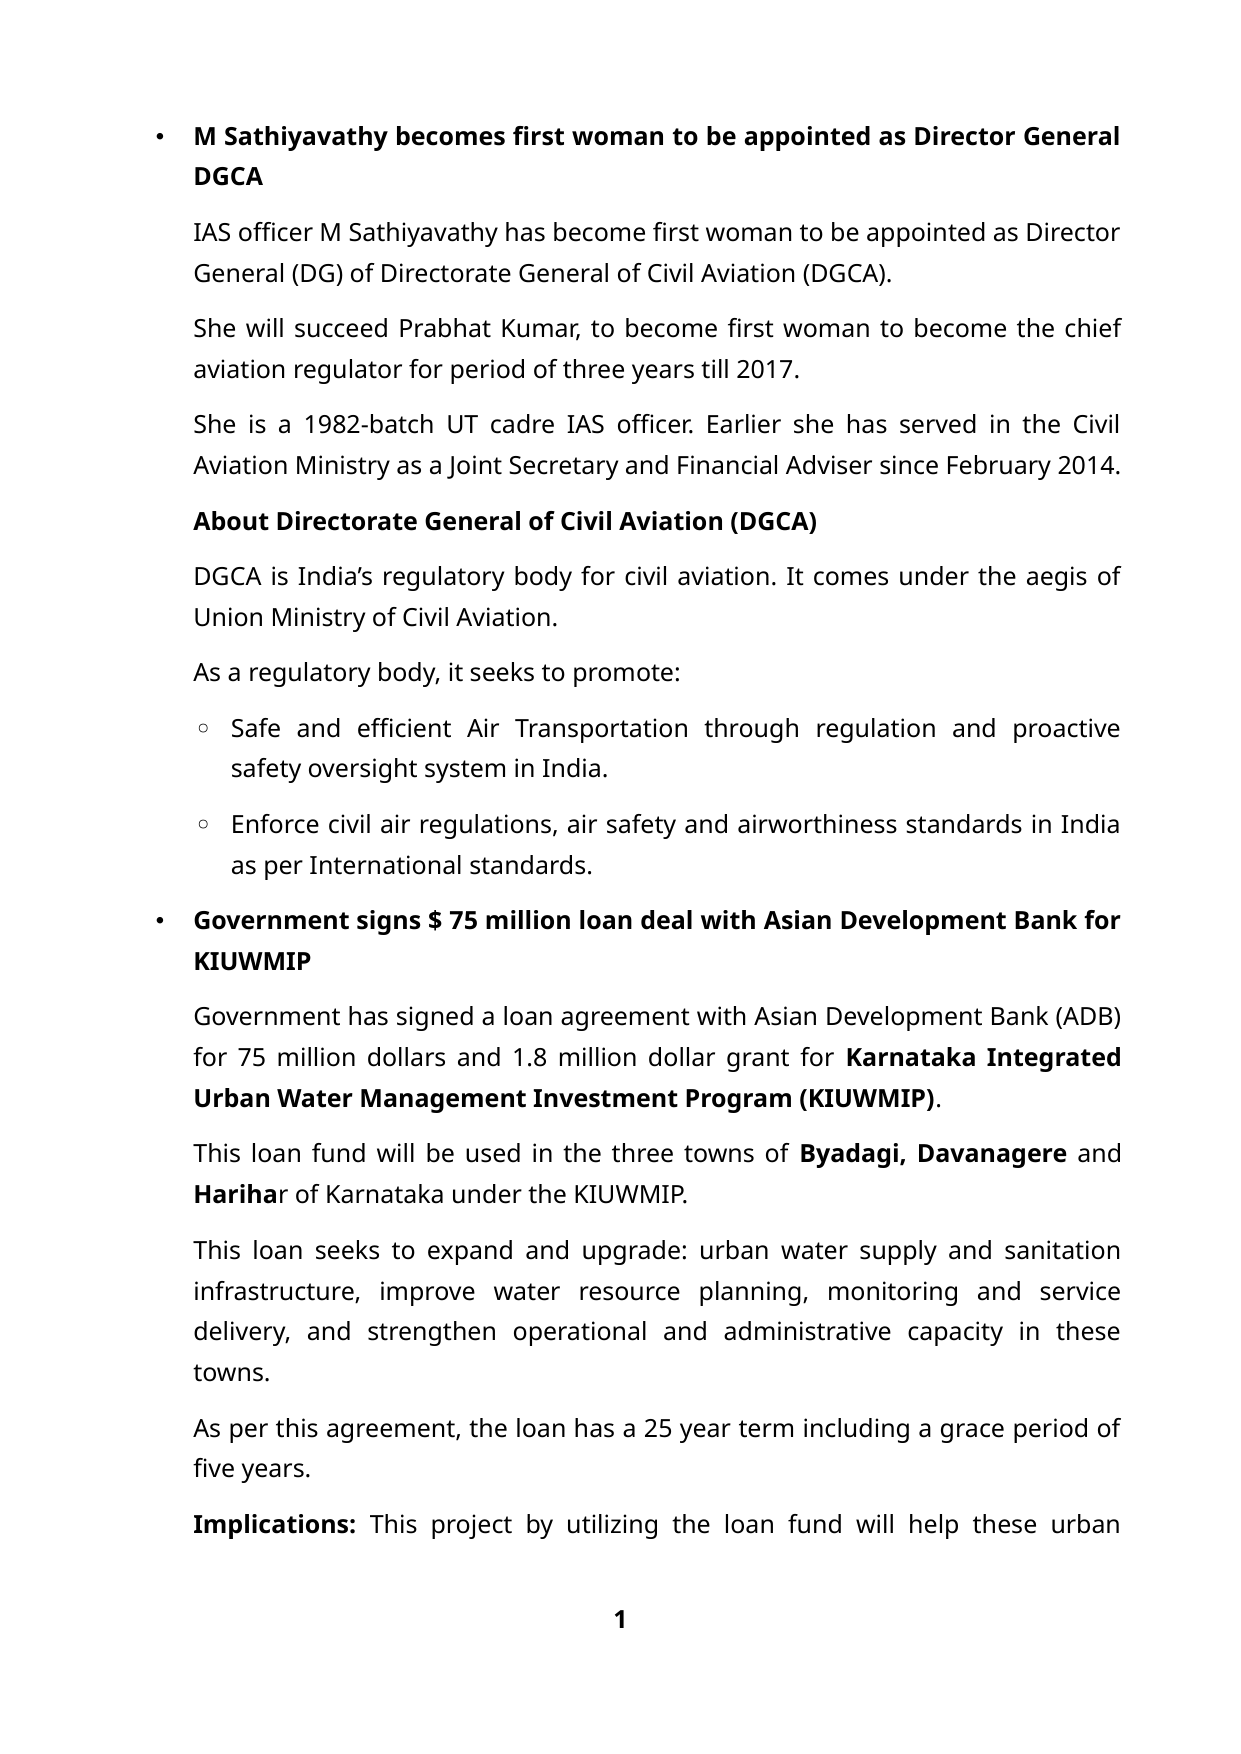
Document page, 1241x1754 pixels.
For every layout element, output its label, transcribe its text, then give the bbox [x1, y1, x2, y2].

list Government has signed a loan agreement with Asian Development Bank (ADB) for 75 million dollars and 1.8 million dollar grant for Karnataka Integrated Urban Water Management Investment Program (KIUWMIP). [156, 999, 1122, 1115]
list Government signs $ 75 million loan deal with Asian Development Bank for KIUWMIP [156, 903, 1122, 978]
list As a regulatory body, it seeks to promote: [156, 655, 1122, 689]
list About Directorate General of Civil Aviation (DGCA) [156, 503, 1122, 537]
list Safe and efficient Air Transportation through regulation and proactive safety oversight system in India. [193, 710, 1122, 785]
list Enforce civil air regulations, air safety and airworthiness standards in India as per International standards. [193, 806, 1122, 881]
list IAS officer M Sathiyavathy has become first woman to be appointed as Director General (DG) of Directorate General of Civil Aviation (DGCA). [156, 214, 1122, 289]
list M Sathiyavathy becomes first woman to be appointed as Director General DGCA [156, 118, 1122, 193]
list Implications: This project by utilizing the loan fund will help these urban [156, 1506, 1122, 1541]
list This loan seeks to expand and upgrade: urban water supply and sanitation infrastructure, improve water resource planning, monitoring and service delivery, and strengthen operational and administrative capacity in these towns. [156, 1232, 1122, 1389]
list As per this agreement, the loan has a 25 year term including a grace period of five years. [156, 1410, 1122, 1485]
list She will succeed Prabhat Kumar, to become first woman to become the chief aviation regulator for period of three years till 2017. [156, 311, 1122, 386]
list This loan fund will be used in the three towns of Byadagi, Davanagere and Harihar of Karnataka under the KIUWMIP. [156, 1136, 1122, 1211]
list DGCA is India’s regulatory body for civil aviation. It comes under the aegis of Union Ministry of Civil Aviation. [156, 558, 1122, 633]
list She is a 1982-batch UT cadre IAS officer. Earlier she has served in the Civil Aviation Ministry as a Joint Secretary and Financial Adviser since February 2014. [156, 407, 1122, 482]
